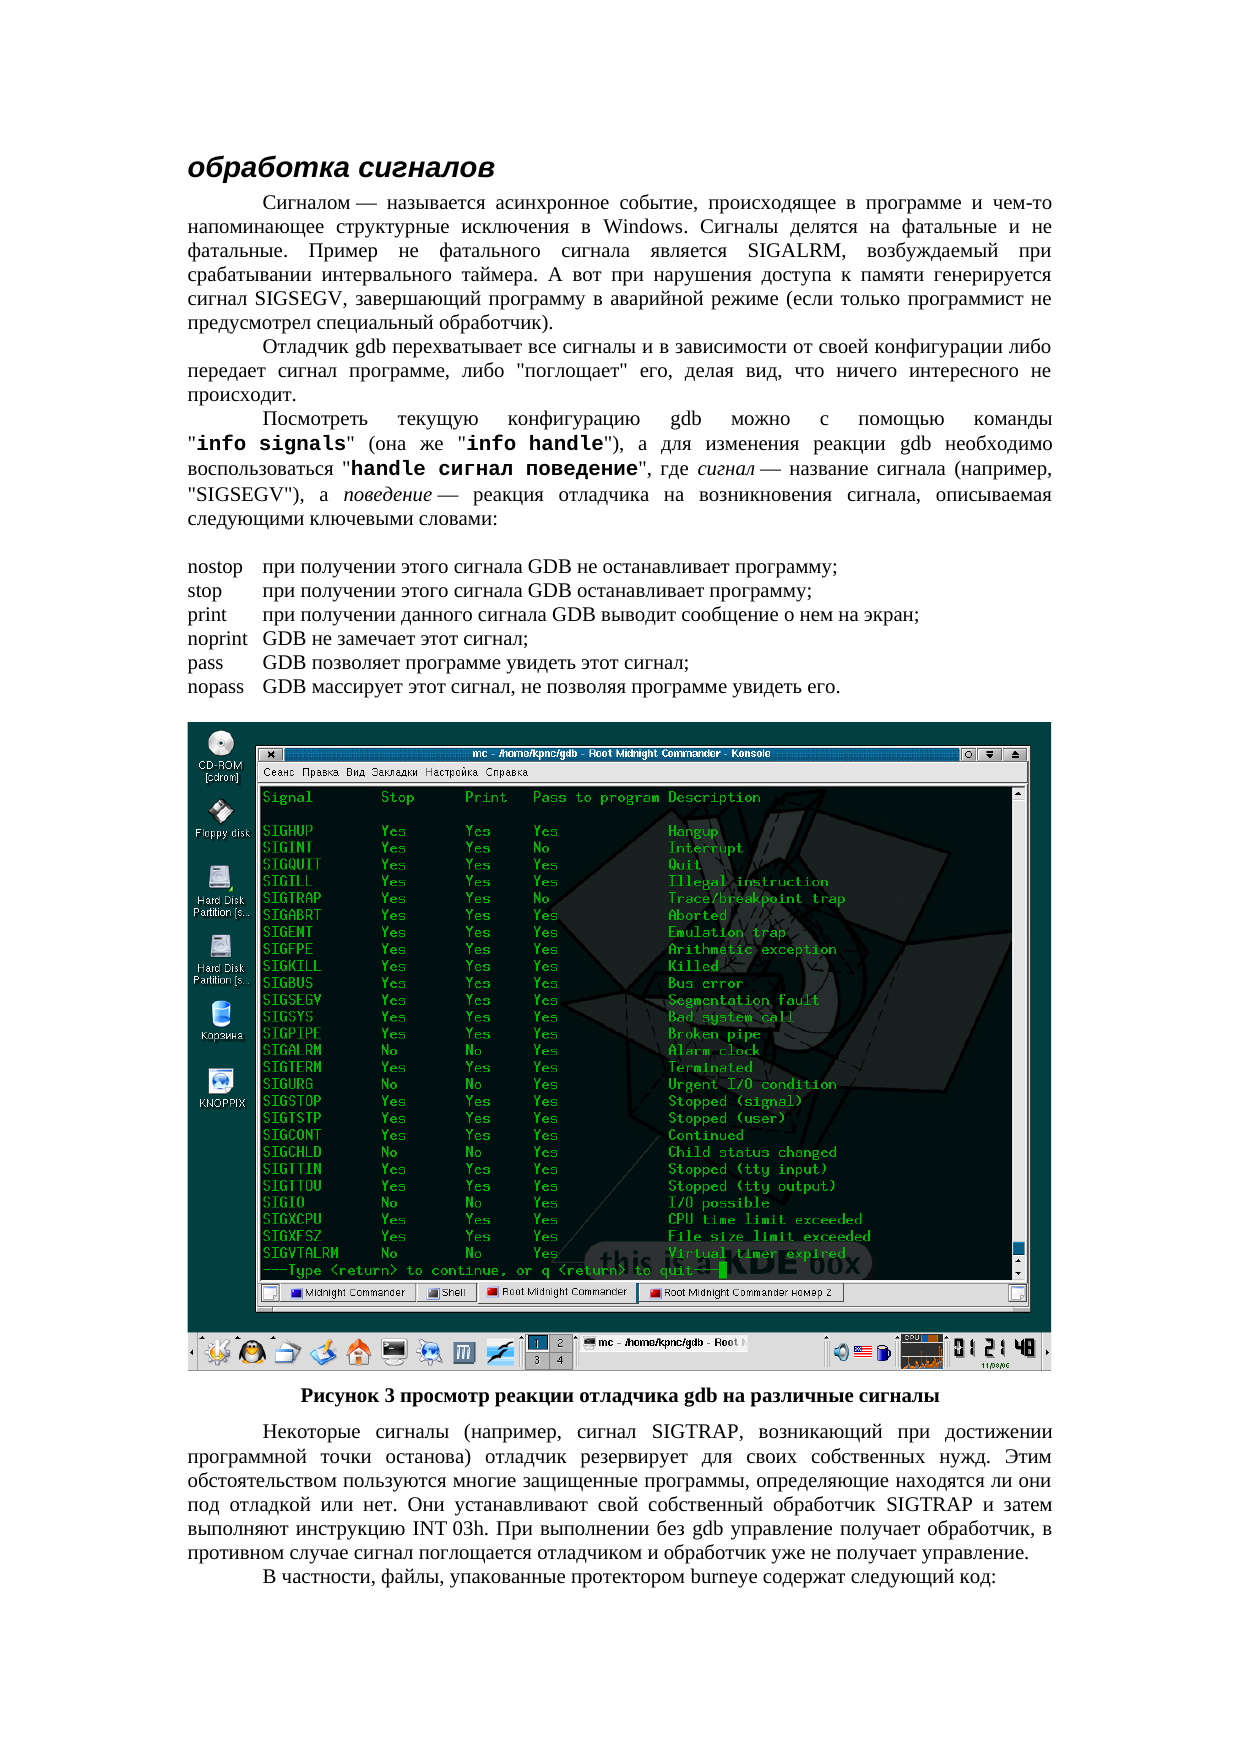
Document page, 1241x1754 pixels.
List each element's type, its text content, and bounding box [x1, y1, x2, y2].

text Сигналом — называется асинхронное событие, происходящее в программе и чем-то напоминающее структурные исключения в Windows. Сигналы делятся на фатальные и не фатальные. Пример не фатального сигнала является SIGALRM, возбуждаемый при срабатывании интервального таймера. А вот при нарушения доступа к памяти генерируется сигнал SIGSEGV, завершающий программу в аварийной режиме (если только программист не предусмотрел специальный обработчик). [187, 190, 1053, 334]
text noprint GDB не замечает этот сигнал; [187, 626, 1053, 650]
text nopass GDB массирует этот сигнал, не позволяя программе увидеть его. [187, 674, 1053, 698]
text Отладчик gdb перехватывает все сигналы и в зависимости от своей конфигурации либо передает сигнал программе, либо "поглощает" его, делая вид, что ничего интересного не происходит. [187, 334, 1053, 406]
text print при получении данного сигнала GDB выводит сообщение о нем на экран; [187, 602, 1053, 626]
text Рисунок 3 просмотр реакции отладчика gdb на различные сигналы [187, 1383, 1053, 1407]
text nostop при получении этого сигнала GDB не останавливает программу; [187, 554, 1053, 578]
text Посмотреть текущую конфигурацию gdb можно с помощью команды "info signals" (она же "info handle"), а для изменения реакции gdb необходимо воспользоваться "handle сигнал поведение", где сигнал — название сигнала (например, "SIGSEGV"), а поведение — реакция отладчика на возникновения сигнала, описываемая следующими ключевыми словами: [187, 406, 1053, 530]
text pass GDB позволяет программе увидеть этот сигнал; [187, 650, 1053, 674]
text stop при получении этого сигнала GDB останавливает программу; [187, 578, 1053, 602]
picture [187, 722, 1052, 1371]
text В частности, файлы, упакованные протектором burneye содержат следующий код: [187, 1564, 1053, 1588]
subtitle обработка сигналов [187, 150, 1053, 183]
text Некоторые сигналы (например, сигнал SIGTRAP, возникающий при достижении программной точки останова) отладчик резервирует для своих собственных нужд. Этим обстоятельством пользуются многие защищенные программы, определяющие находятся ли они под отладкой или нет. Они устанавливают свой собственный обработчик SIGTRAP и затем выполняют инструкцию INT 03h. При выполнении без gdb управление получает обработчик, в противном случае сигнал поглощается отладчиком и обработчик уже не получает управление. [187, 1419, 1053, 1564]
